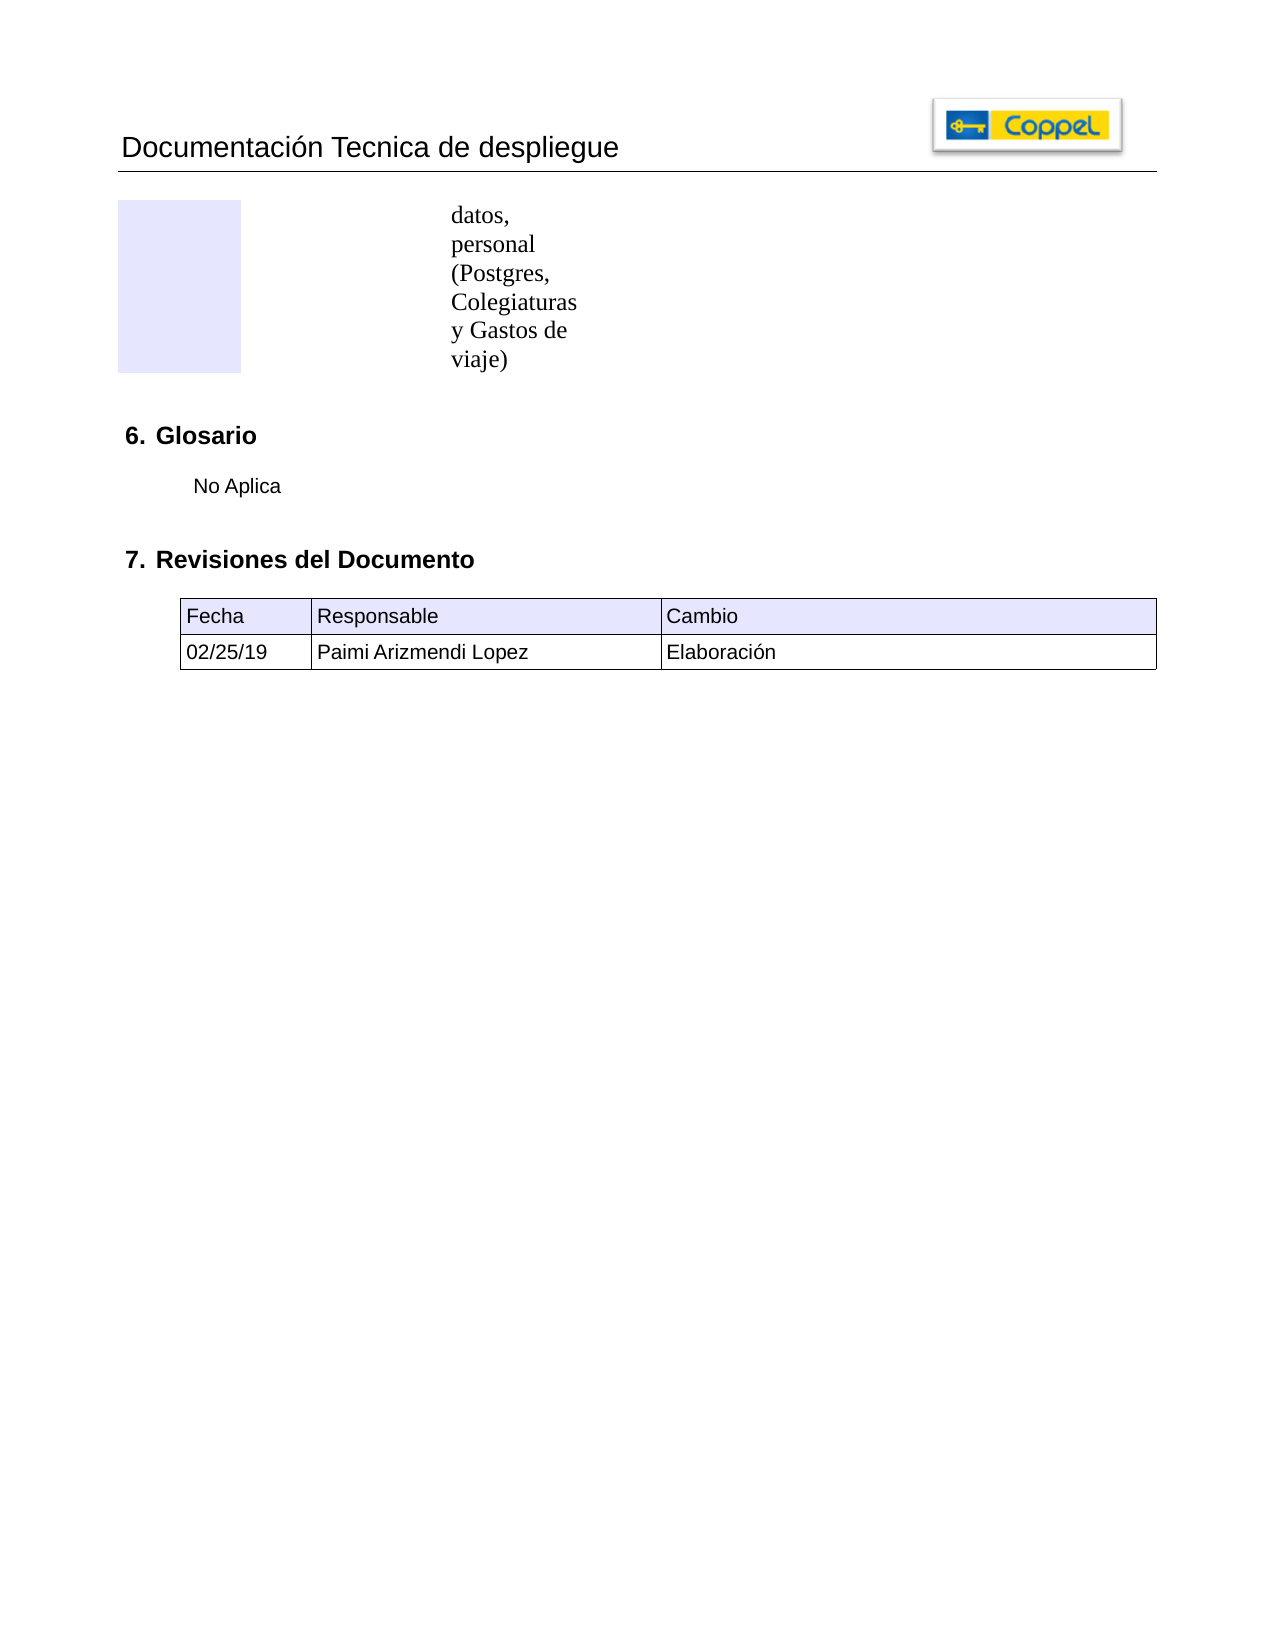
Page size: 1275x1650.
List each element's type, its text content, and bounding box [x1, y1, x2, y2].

list Glosario [118, 421, 1157, 449]
picture [926, 94, 1129, 161]
table_cell [854, 200, 1249, 373]
table_cell [241, 200, 451, 373]
table_header Cambio [662, 599, 1156, 634]
table_cell 25/02/19 [181, 635, 311, 669]
table_header Responsable [312, 599, 661, 634]
table_cell Paimi Arizmendi Lopez [312, 635, 661, 669]
table_header Fecha [181, 599, 311, 634]
table_cell [118, 200, 241, 373]
list No Aplica [156, 473, 1157, 497]
table_cell Elaboración [662, 635, 1156, 669]
table_cell [583, 200, 854, 373]
table_cell datos, personal (Postgres, Colegiaturas y Gastos de viaje) [451, 200, 583, 373]
list Revisiones del Documento [118, 545, 1157, 574]
